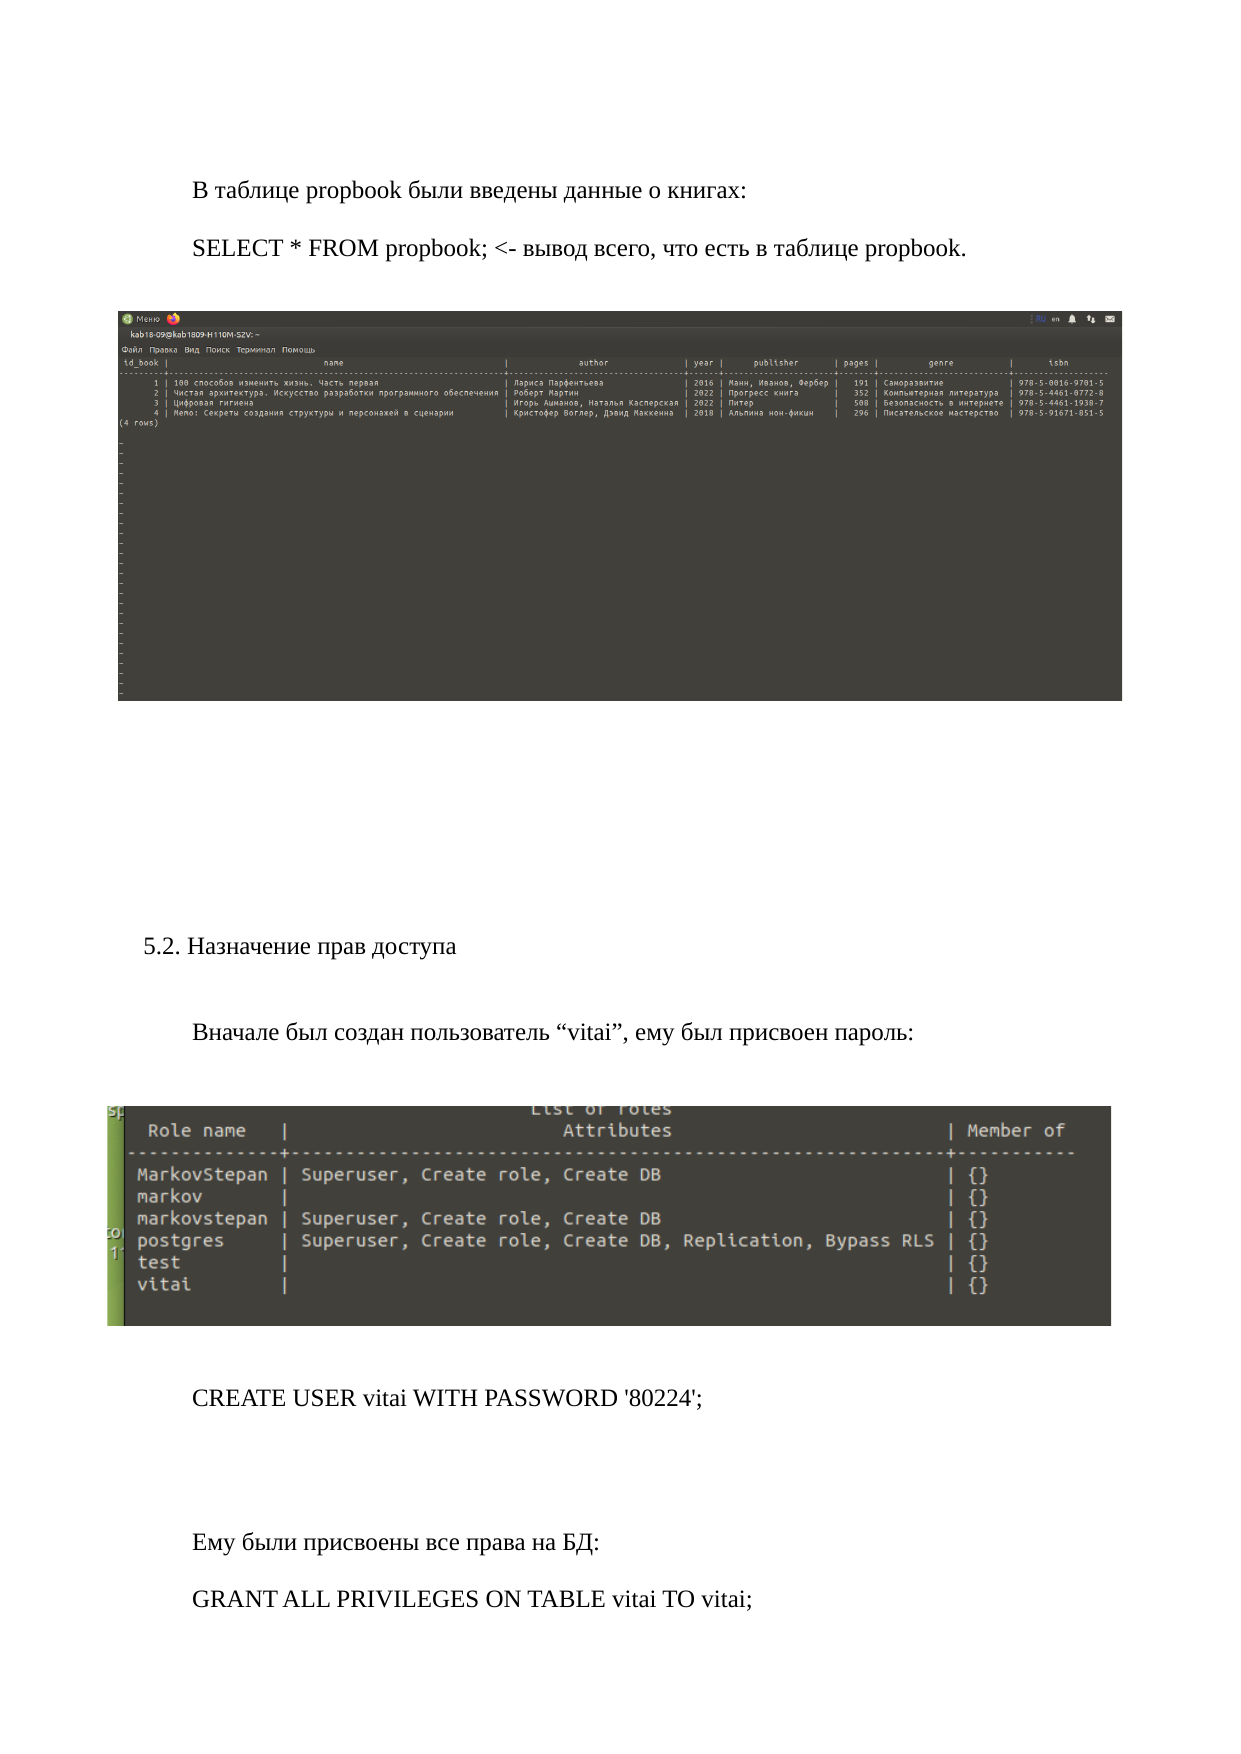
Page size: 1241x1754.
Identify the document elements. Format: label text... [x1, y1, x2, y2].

text Ему были присвоены все права на БД: [118, 1527, 1122, 1555]
picture [118, 311, 1123, 701]
text GRANT ALL PRIVILEGES ON TABLE vitai TO vitai; [118, 1584, 1122, 1613]
text 5.2. Назначение прав доступа [118, 931, 1122, 959]
picture [107, 1106, 1112, 1326]
text Вначале был создан пользователь “vitai”, ему был присвоен пароль: [118, 1017, 1122, 1046]
text В таблице propbook были введены данные о книгах: [118, 176, 1122, 204]
text CREATE USER vitai WITH PASSWORD '80224'; [118, 1383, 1122, 1412]
text SELECT * FROM propbook; <- вывод всего, что есть в таблице propbook. [118, 233, 1122, 262]
